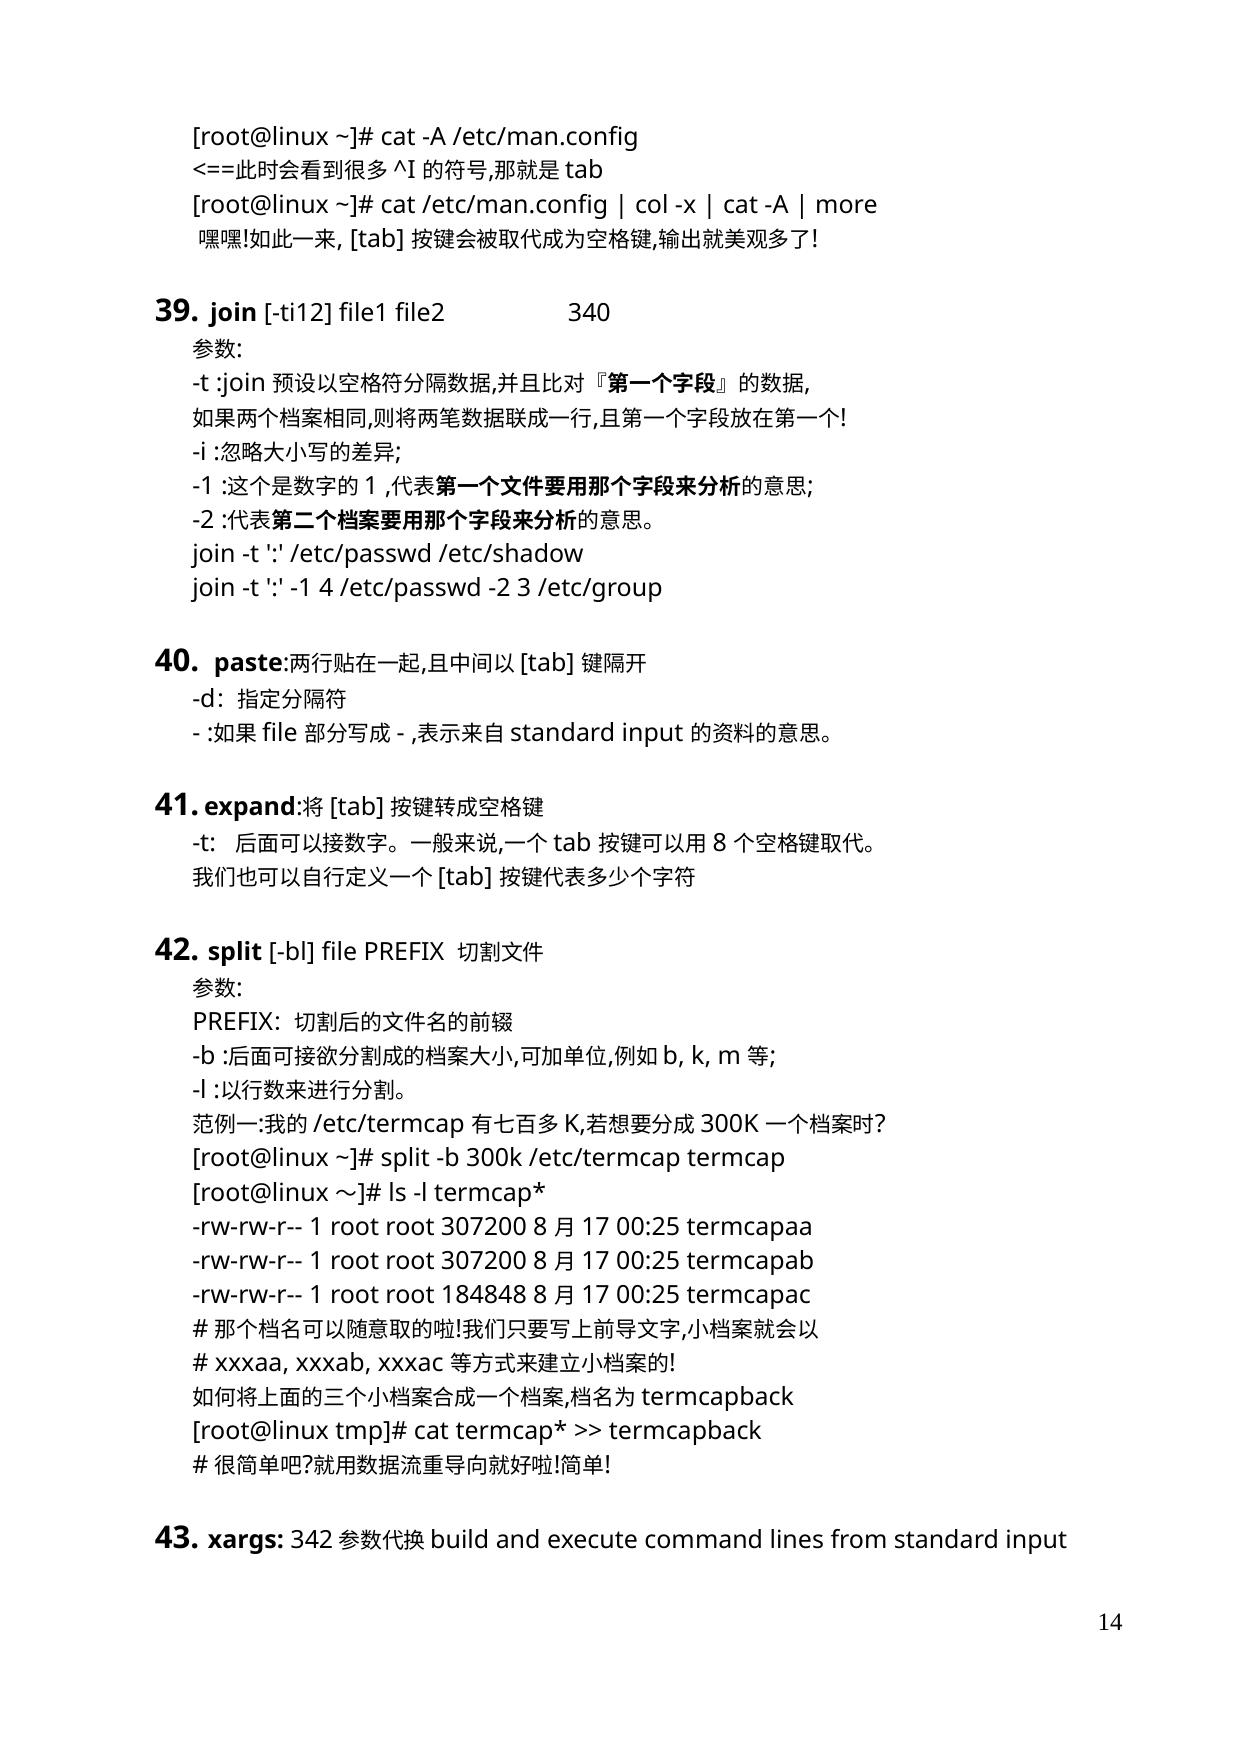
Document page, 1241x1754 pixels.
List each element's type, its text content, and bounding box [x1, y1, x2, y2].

list -l :以行数来进行分割。 [154, 1072, 1122, 1106]
list PREFIX：切割后的文件名的前辍 [154, 1004, 1122, 1038]
list 如何将上面的三个小档案合成一个档案,档名为 termcapback [154, 1378, 1122, 1413]
list -d：指定分隔符 [154, 680, 1122, 714]
list [root@linux ~]# cat -A /etc/man.config [154, 118, 1122, 152]
list -2 :代表第二个档案要用那个字段来分析的意思。 [154, 501, 1122, 535]
list paste:两行贴在一起,且中间以 [tab] 键隔开 [154, 638, 1122, 680]
list -b :后面可接欲分割成的档案大小,可加单位,例如 b, k, m 等; [154, 1038, 1122, 1072]
list - :如果 file 部分写成 - ,表示来自 standard input 的资料的意思。 [154, 714, 1122, 748]
list join -t ':' /etc/passwd /etc/shadow [154, 535, 1122, 569]
list -t: 后面可以接数字。一般来说,一个 tab 按键可以用 8 个空格键取代。 [154, 825, 1122, 859]
list 如果两个档案相同,则将两笔数据联成一行,且第一个字段放在第一个! [154, 399, 1122, 433]
list [root@linux ～]# ls -l termcap* [154, 1174, 1122, 1208]
list join [-ti12] file1 file2 340 [154, 288, 1122, 331]
list 我们也可以自行定义一个 [tab] 按键代表多少个字符 [154, 859, 1122, 893]
list [root@linux ~]# cat /etc/man.config | col -x | cat -A | more [154, 186, 1122, 220]
list # 那个档名可以随意取的啦!我们只要写上前导文字,小档案就会以 [154, 1310, 1122, 1344]
list 参数: [154, 331, 1122, 365]
list 嘿嘿!如此一来, [tab] 按键会被取代成为空格键,输出就美观多了! [154, 220, 1122, 254]
list [root@linux ~]# split -b 300k /etc/termcap termcap [154, 1140, 1122, 1174]
list -i :忽略大小写的差异; [154, 433, 1122, 467]
list join -t ':' -1 4 /etc/passwd -2 3 /etc/group [154, 569, 1122, 603]
list <==此时会看到很多 ^I 的符号,那就是 tab [154, 152, 1122, 186]
list -rw-rw-r-- 1 root root 307200 8 月 17 00:25 termcapab [154, 1242, 1122, 1276]
list -rw-rw-r-- 1 root root 184848 8 月 17 00:25 termcapac [154, 1276, 1122, 1310]
list -1 :这个是数字的 1 ,代表第一个文件要用那个字段来分析的意思; [154, 467, 1122, 501]
list [root@linux tmp]# cat termcap* >> termcapback [154, 1413, 1122, 1447]
list -rw-rw-r-- 1 root root 307200 8 月 17 00:25 termcapaa [154, 1208, 1122, 1242]
list 参数: [154, 970, 1122, 1004]
list -t :join 预设以空格符分隔数据,并且比对『第一个字段』的数据, [154, 365, 1122, 399]
list expand:将 [tab] 按键转成空格键 [154, 782, 1122, 825]
list # xxxaa, xxxab, xxxac 等方式来建立小档案的! [154, 1344, 1122, 1378]
list xargs: 342参数代换build and execute command lines from standard input [154, 1515, 1122, 1557]
list # 很简单吧?就用数据流重导向就好啦!简单! [154, 1447, 1122, 1481]
list split [-bl] file PREFIX 切割文件 [154, 927, 1122, 970]
list 范例一:我的 /etc/termcap 有七百多 K,若想要分成 300K 一个档案时? [154, 1106, 1122, 1140]
